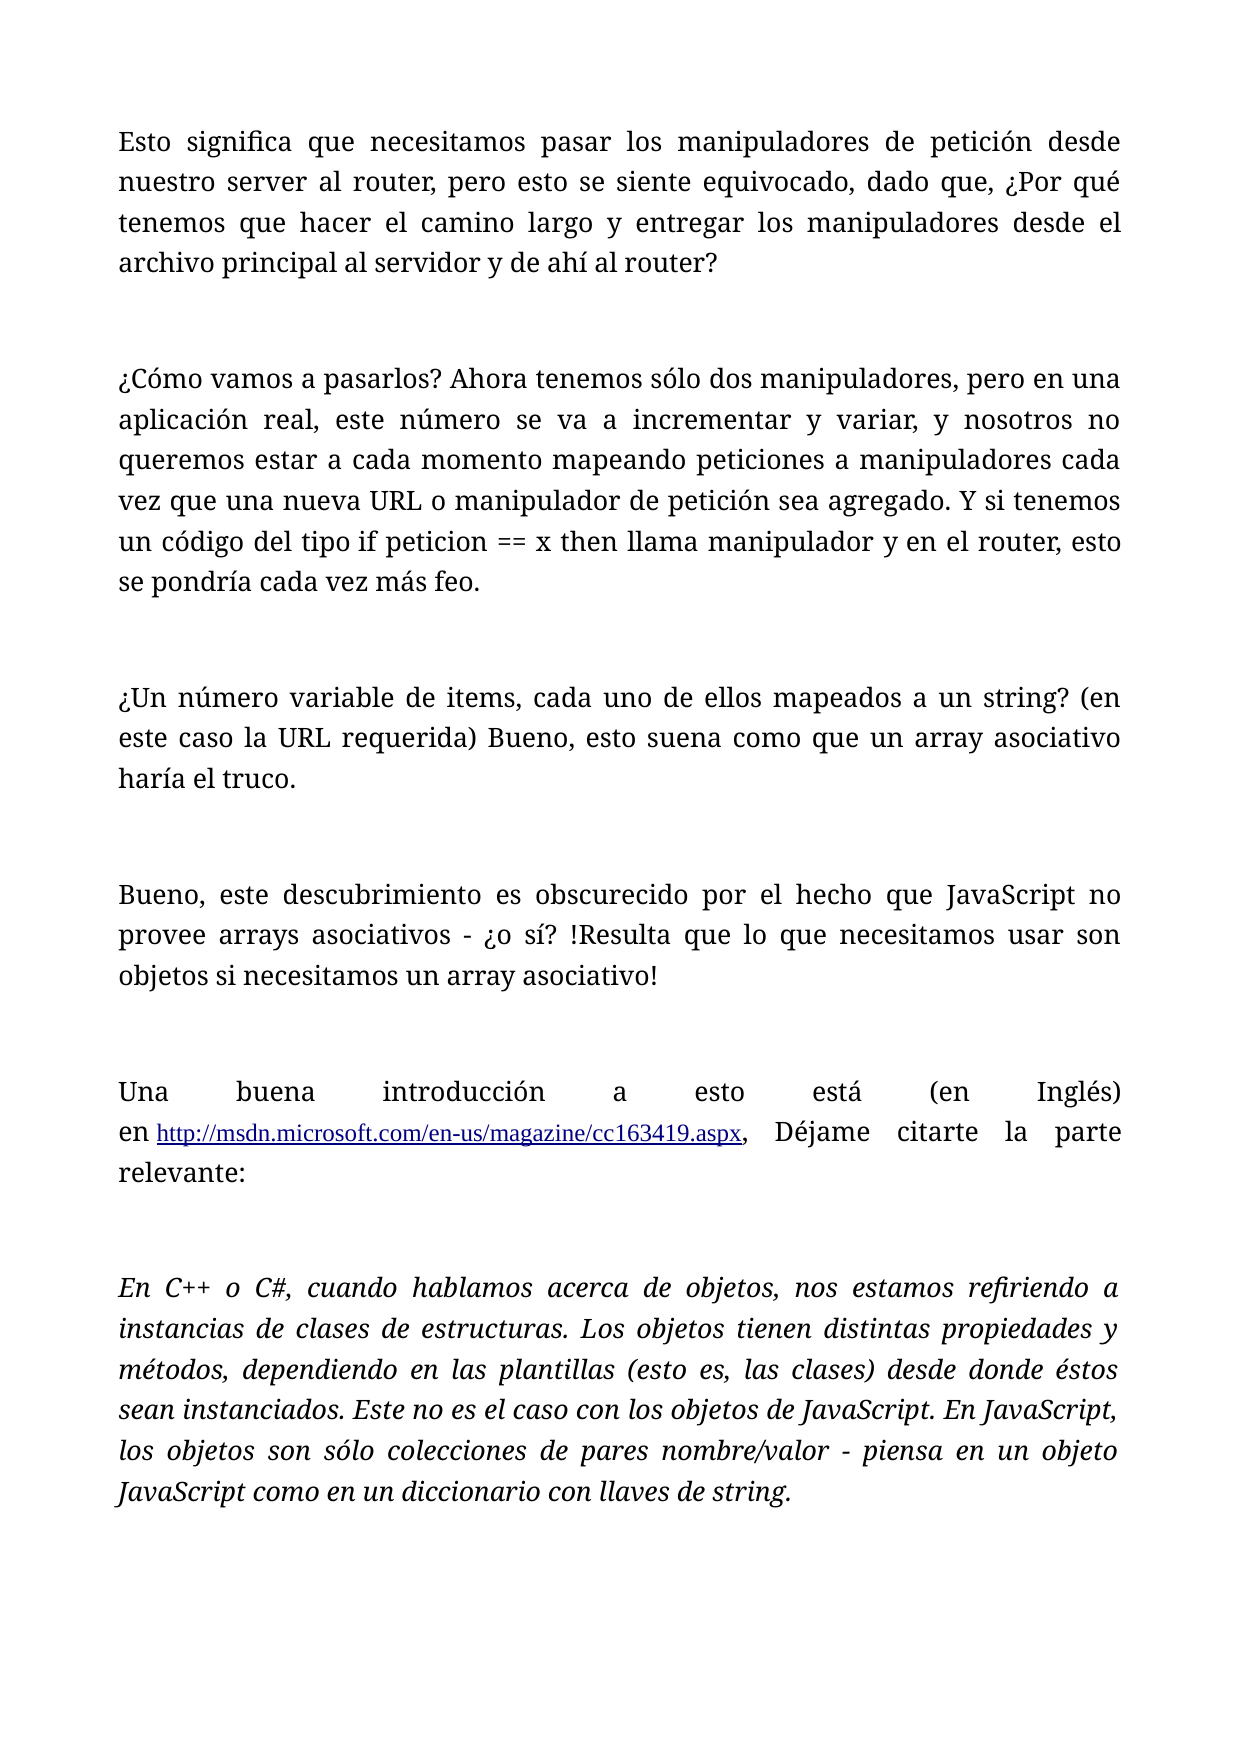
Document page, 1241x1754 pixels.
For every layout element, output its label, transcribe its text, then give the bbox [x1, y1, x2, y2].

text Una buena introducción a esto está (en Inglés) en http://msdn.microsoft.com/en-us/magazine/cc163419.aspx, Déjame citarte la parte relevante: [118, 1068, 1122, 1190]
text Bueno, este descubrimiento es obscurecido por el hecho que JavaScript no provee arrays asociativos - ¿o sí? !Resulta que lo que necesitamos usar son objetos si necesitamos un array asociativo! [118, 871, 1122, 993]
text ¿Un número variable de items, cada uno de ellos mapeados a un string? (en este caso la URL requerida) Bueno, esto suena como que un array asociativo haría el truco. [118, 674, 1122, 796]
text En C++ o C#, cuando hablamos acerca de objetos, nos estamos refiriendo a instancias de clases de estructuras. Los objetos tienen distintas propiedades y métodos, dependiendo en las plantillas (esto es, las clases) desde donde éstos sean instanciados. Este no es el caso con los objetos de JavaScript. En JavaScript, los objetos son sólo colecciones de pares nombre/valor - piensa en un objeto JavaScript como en un diccionario con llaves de string. [118, 1265, 1122, 1509]
text Esto significa que necesitamos pasar los manipuladores de petición desde nuestro server al router, pero esto se siente equivocado, dado que, ¿Por qué tenemos que hacer el camino largo y entregar los manipuladores desde el archivo principal al servidor y de ahí al router? [118, 118, 1122, 281]
text ¿Cómo vamos a pasarlos? Ahora tenemos sólo dos manipuladores, pero en una aplicación real, este número se va a incrementar y variar, y nosotros no queremos estar a cada momento mapeando peticiones a manipuladores cada vez que una nueva URL o manipulador de petición sea agregado. Y si tenemos un código del tipo if peticion == x then llama manipulador y en el router, esto se pondría cada vez más feo. [118, 356, 1122, 599]
